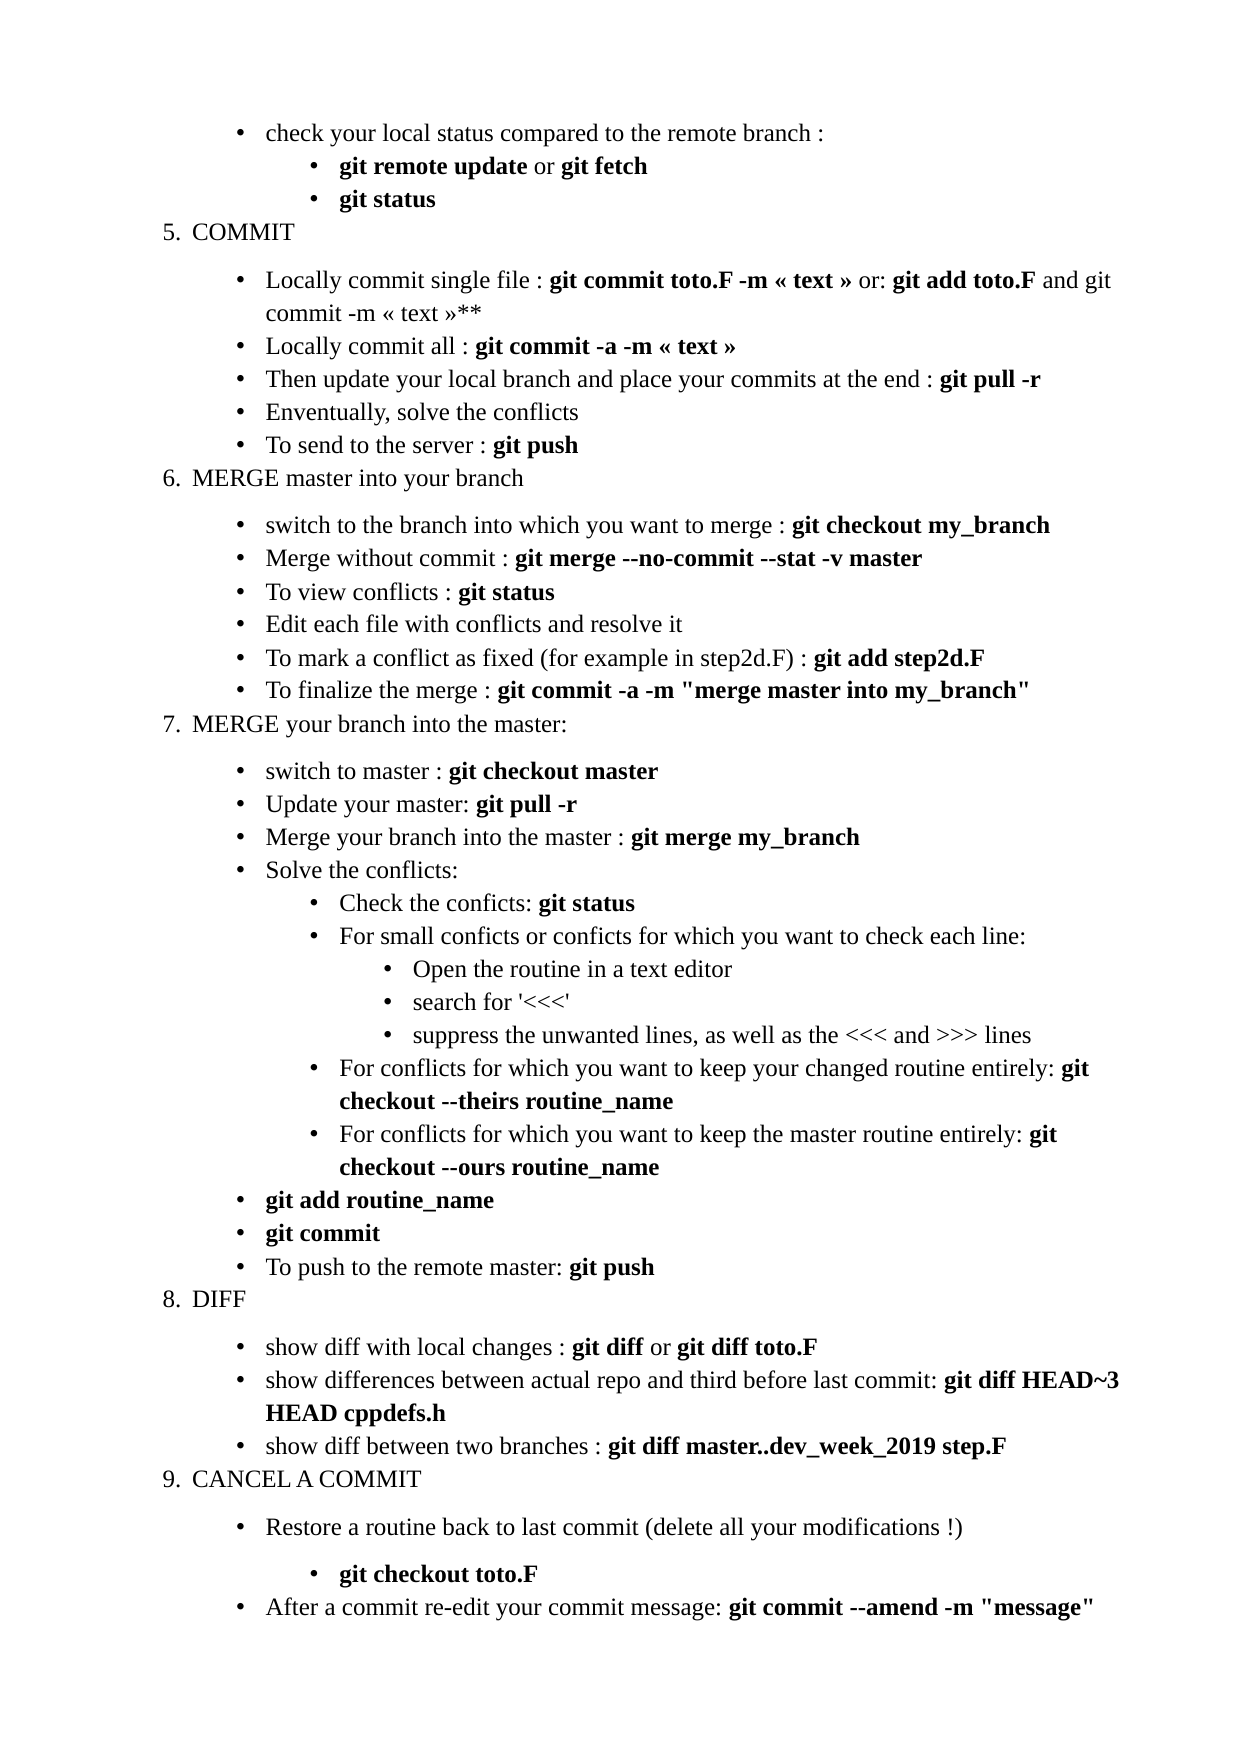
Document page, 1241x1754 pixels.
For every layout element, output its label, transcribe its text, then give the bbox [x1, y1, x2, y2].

list Merge your branch into the master : git merge my_branch [236, 822, 1122, 851]
list git commit [236, 1218, 1122, 1247]
list check your local status compared to the remote branch : [236, 118, 1122, 147]
list Enventually, solve the conflicts [236, 397, 1122, 426]
list git add routine_name [236, 1186, 1122, 1214]
list To mark a conflict as fixed (for example in step2d.F) : git add step2d.F [236, 643, 1122, 671]
list DIFF [162, 1284, 1122, 1313]
list show diff with local changes : git diff or git diff toto.F [236, 1332, 1122, 1361]
list switch to the branch into which you want to merge : git checkout my_branch [236, 511, 1122, 539]
list To view conflicts : git status [236, 577, 1122, 605]
list After a commit re-edit your commit message: git commit --amend -m "message" [236, 1592, 1122, 1621]
list switch to master : git checkout master [236, 756, 1122, 785]
list For small conficts or conficts for which you want to check each line: [309, 921, 1122, 950]
list MERGE master into your branch [162, 463, 1122, 492]
list For conflicts for which you want to keep the master routine entirely: git checkout --ours routine_name [309, 1119, 1122, 1181]
list Merge without commit : git merge --no-commit --stat -v master [236, 543, 1122, 572]
list To push to the remote master: git push [236, 1252, 1122, 1280]
list Check the conficts: git status [309, 888, 1122, 917]
list Restore a routine back to last commit (delete all your modifications !) [236, 1512, 1122, 1541]
list show differences between actual repo and third before last commit: git diff HEAD~3 HEAD cppdefs.h [236, 1365, 1122, 1427]
list For conflicts for which you want to keep your changed routine entirely: git checkout --theirs routine_name [309, 1053, 1122, 1115]
list Locally commit single file : git commit toto.F -m « text » or: git add toto.F and git commit -m « text »** [236, 265, 1122, 327]
list Solve the conflicts: [236, 855, 1122, 884]
list search for '<<<' [383, 987, 1122, 1016]
list Edit each file with conflicts and resolve it [236, 609, 1122, 638]
list COMMIT [162, 217, 1122, 246]
list Then update your local branch and place your commits at the end : git pull -r [236, 364, 1122, 393]
list suppress the unwanted lines, as well as the <<< and >>> lines [383, 1020, 1122, 1049]
list git remote update or git fetch [309, 151, 1122, 180]
list git checkout toto.F [309, 1559, 1122, 1588]
list MERGE your branch into the master: [162, 709, 1122, 737]
list show diff between two branches : git diff master..dev_week_2019 step.F [236, 1431, 1122, 1460]
list Open the routine in a text editor [383, 954, 1122, 983]
list CANCEL A COMMIT [162, 1464, 1122, 1493]
list To send to the server : git push [236, 430, 1122, 459]
list Update your master: git pull -r [236, 789, 1122, 818]
list To finalize the merge : git commit -a -m "merge master into my_branch" [236, 676, 1122, 704]
list Locally commit all : git commit -a -m « text » [236, 331, 1122, 359]
list git status [309, 184, 1122, 213]
